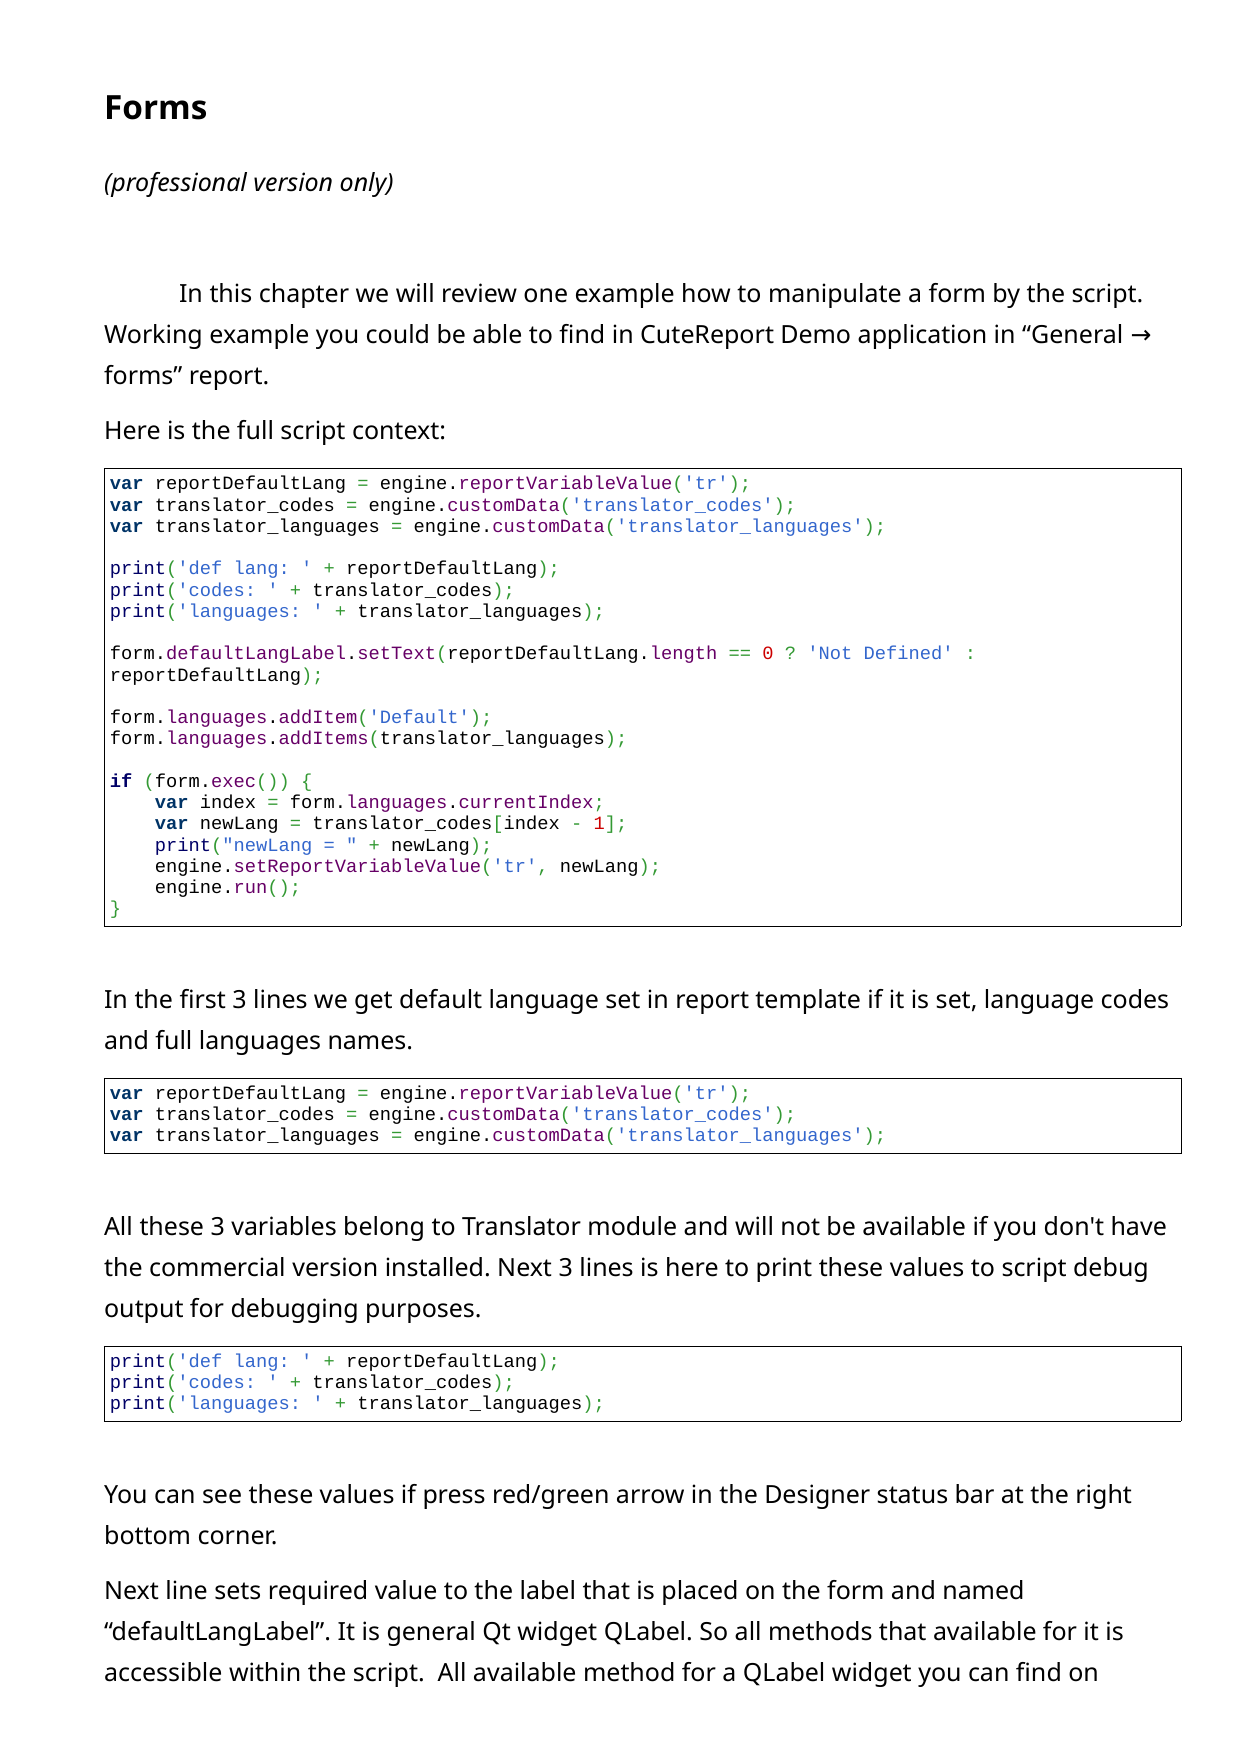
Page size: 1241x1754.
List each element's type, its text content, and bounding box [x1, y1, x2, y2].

text (professional version only) [104, 165, 1181, 199]
text You can see these values if press red/green arrow in the Designer status bar at the right bottom corner. [104, 1477, 1181, 1552]
text Next line sets required value to the label that is placed on the form and named “defaultLangLabel”. It is general Qt widget QLabel. So all methods that available for it is accessible within the script. All available method for a QLabel widget you can find on [104, 1573, 1181, 1689]
table_header var reportDefaultLang = engine.reportVariableValue('tr'); var translator_codes = engine.customData('translator_codes'); var translator_languages = engine.customData('translator_languages'); [105, 1079, 1181, 1153]
text In the first 3 lines we get default language set in report template if it is set, language codes and full languages names. [104, 982, 1181, 1057]
table_header print('def lang: ' + reportDefaultLang); print('codes: ' + translator_codes); print('languages: ' + translator_languages); [105, 1347, 1181, 1421]
subtitle Forms [104, 83, 1181, 129]
table_header var reportDefaultLang = engine.reportVariableValue('tr'); var translator_codes = engine.customData('translator_codes'); var translator_languages = engine.customData('translator_languages'); print('def lang: ' + reportDefaultLang); print('codes: ' + translator_codes); print('languages: ' + translator_languages); form.defaultLangLabel.setText(reportDefaultLang.length == 0 ? 'Not Defined' : reportDefaultLang); form.languages.addItem('Default'); form.languages.addItems(translator_languages); if (form.exec()) { var index = form.languages.currentIndex; var newLang = translator_codes[index - 1]; print("newLang = " + newLang); engine.setReportVariableValue('tr', newLang); engine.run(); } [105, 469, 1181, 926]
text In this chapter we will review one example how to manipulate a form by the script. Working example you could be able to find in CuteReport Demo application in “General → forms” report. [104, 276, 1181, 392]
text All these 3 variables belong to Translator module and will not be available if you don't have the commercial version installed. Next 3 lines is here to print these values to script debug output for debugging purposes. [104, 1209, 1181, 1324]
text Here is the full script context: [104, 413, 1181, 447]
